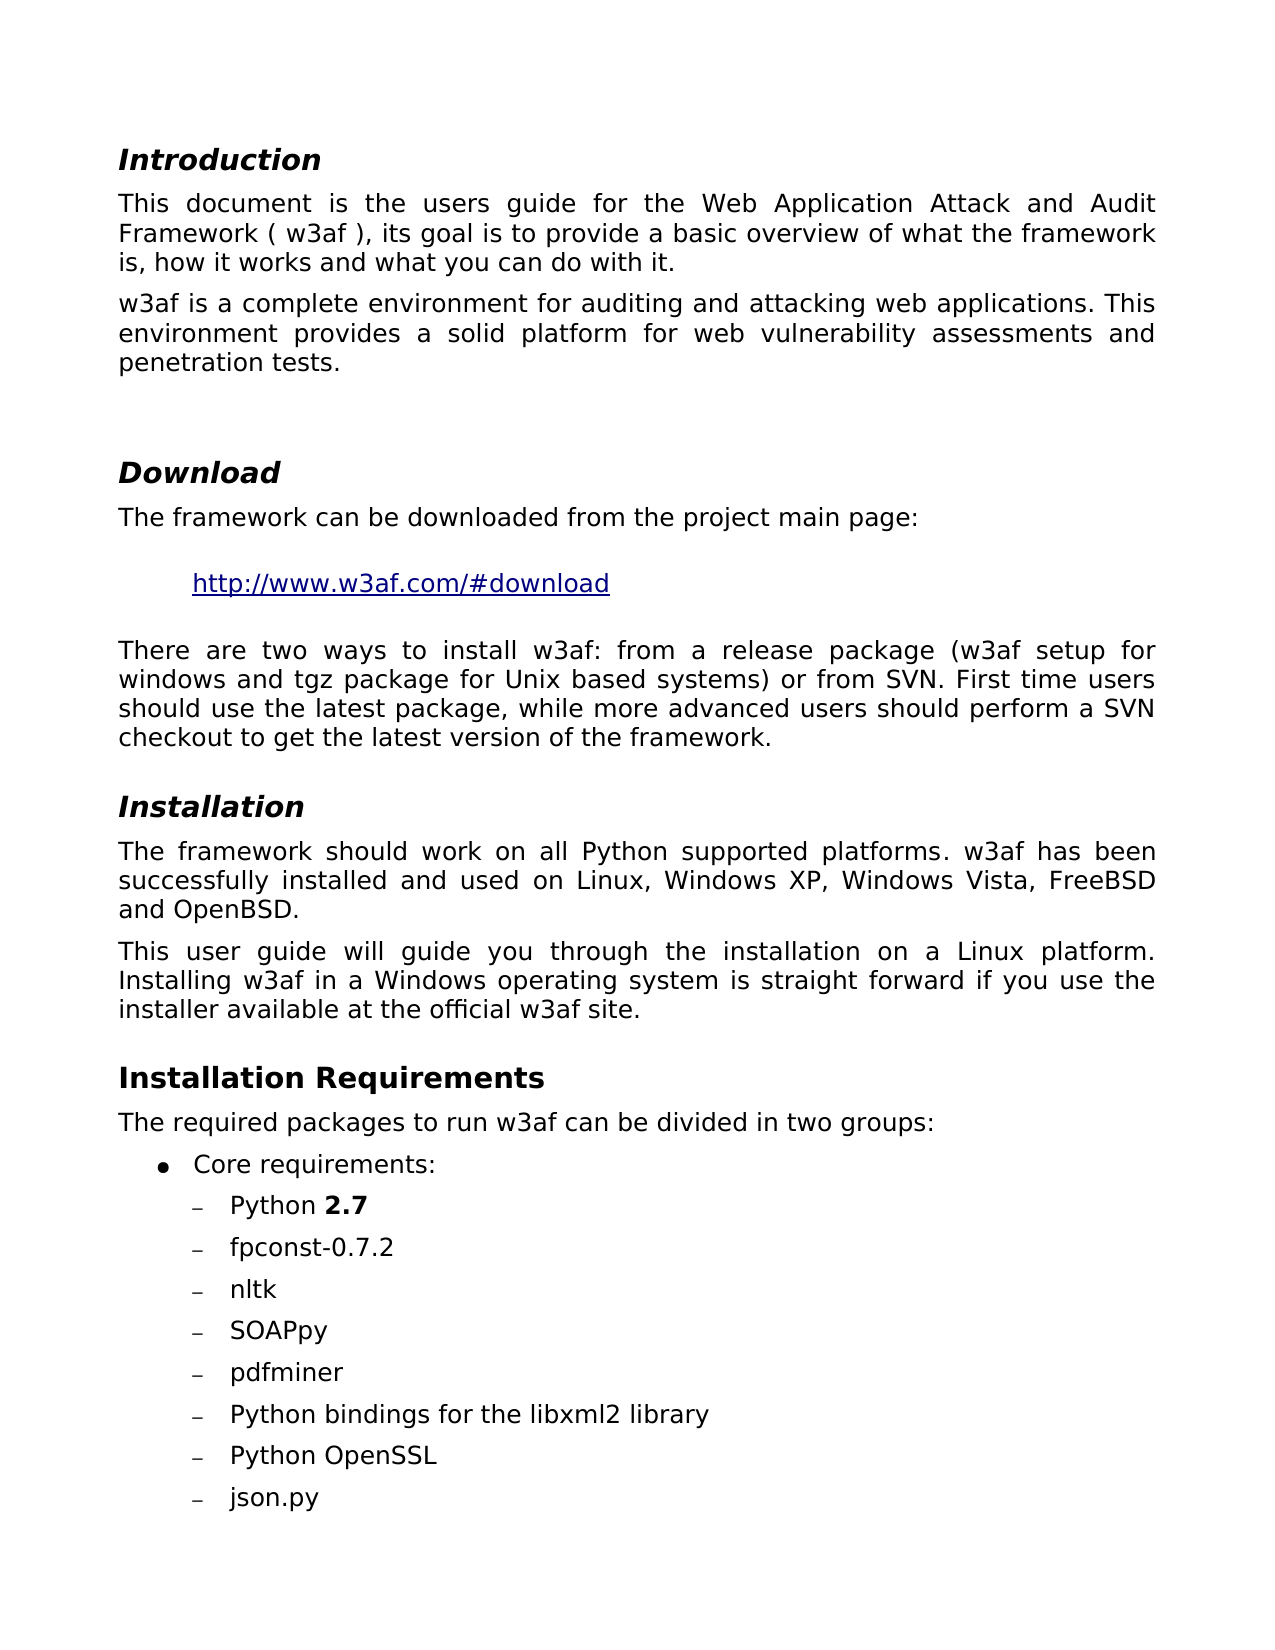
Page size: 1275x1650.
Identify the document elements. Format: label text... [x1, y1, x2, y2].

text There are two ways to install w3af: from a release package (w3af setup for windows and tgz package for Unix based systems) or from SVN. First time users should use the latest package, while more advanced users should perform a SVN checkout to get the latest version of the framework. [118, 636, 1157, 753]
list json.py [192, 1483, 1157, 1512]
list Python bindings for the libxml2 library [192, 1400, 1157, 1429]
list SOAPpy [192, 1316, 1157, 1346]
text This document is the users guide for the Web Application Attack and Audit Framework ( w3af ), its goal is to provide a basic overview of what the framework is, how it works and what you can do with it. [118, 189, 1157, 277]
list Python OpenSSL [192, 1441, 1157, 1471]
subtitle Installation Requirements [118, 1062, 1157, 1096]
list Core requirements: [156, 1150, 1157, 1179]
text w3af is a complete environment for auditing and attacking web applications. This environment provides a solid platform for web vulnerability assessments and penetration tests. [118, 289, 1157, 377]
list fpconst-0.7.2 [192, 1233, 1157, 1262]
subtitle Download [118, 456, 1157, 490]
text The framework can be downloaded from the project main page: [118, 503, 1157, 532]
text The framework should work on all Python supported platforms. w3af has been successfully installed and used on Linux, Windows XP, Windows Vista, FreeBSD and OpenBSD. [118, 837, 1157, 924]
text The required packages to run w3af can be divided in two groups: [118, 1108, 1157, 1137]
text This user guide will guide you through the installation on a Linux platform. Installing w3af in a Windows operating system is straight forward if you use the installer available at the official w3af site. [118, 937, 1157, 1024]
text http://www.w3af.com/#download [192, 569, 1157, 598]
list pdfminer [192, 1358, 1157, 1387]
list Python 2.7 [192, 1191, 1157, 1221]
subtitle Introduction [118, 143, 1157, 177]
